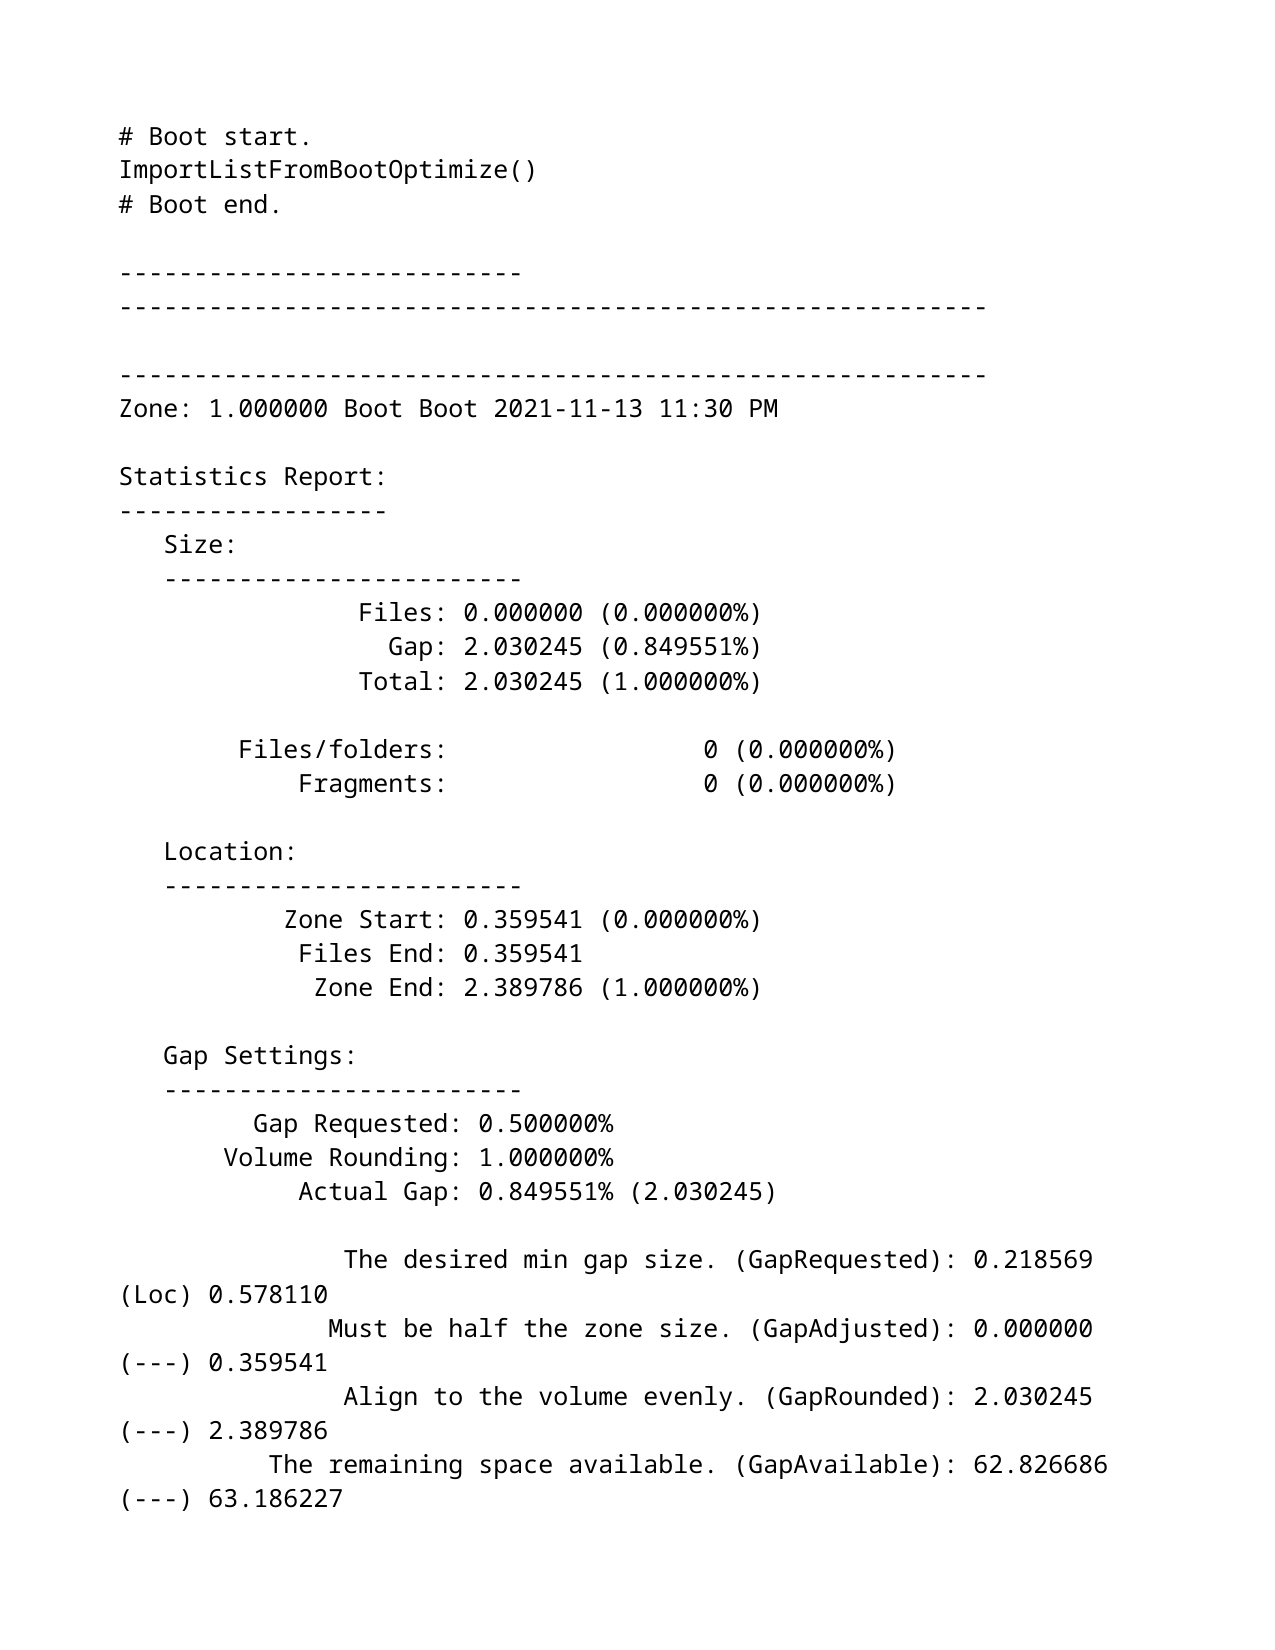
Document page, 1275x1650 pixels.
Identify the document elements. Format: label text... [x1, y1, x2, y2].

text Gap Requested: 0.500000% [118, 1106, 1157, 1140]
text ---------------------------------------------------------- [118, 357, 1157, 391]
text Must be half the zone size. (GapAdjusted): 0.000000 (---) 0.359541 [118, 1310, 1157, 1378]
text Zone End: 2.389786 (1.000000%) [118, 970, 1157, 1004]
text Size: [118, 527, 1157, 561]
text The remaining space available. (GapAvailable): 62.826686 (---) 63.186227 [118, 1447, 1157, 1515]
text Gap Settings: [118, 1038, 1157, 1072]
text # Boot end. [118, 186, 1157, 220]
text Zone Start: 0.359541 (0.000000%) [118, 902, 1157, 936]
text Actual Gap: 0.849551% (2.030245) [118, 1174, 1157, 1208]
text Total: 2.030245 (1.000000%) [118, 663, 1157, 697]
text Location: [118, 833, 1157, 867]
text Zone: 1.000000 Boot Boot 2021-11-13 11:30 PM [118, 391, 1157, 425]
text The desired min gap size. (GapRequested): 0.218569 (Loc) 0.578110 [118, 1242, 1157, 1310]
text ------------------------ [118, 1072, 1157, 1106]
text Files: 0.000000 (0.000000%) [118, 595, 1157, 629]
text --------------------------- [118, 254, 1157, 288]
text ImportListFromBootOptimize() [118, 152, 1157, 186]
text Files End: 0.359541 [118, 936, 1157, 970]
text Fragments: 0 (0.000000%) [118, 765, 1157, 799]
text Statistics Report: [118, 459, 1157, 493]
text # Boot start. [118, 118, 1157, 152]
text ------------------ [118, 493, 1157, 527]
text Gap: 2.030245 (0.849551%) [118, 629, 1157, 663]
text Files/folders: 0 (0.000000%) [118, 731, 1157, 765]
text Align to the volume evenly. (GapRounded): 2.030245 (---) 2.389786 [118, 1378, 1157, 1447]
text ------------------------ [118, 867, 1157, 902]
text ---------------------------------------------------------- [118, 288, 1157, 322]
text Volume Rounding: 1.000000% [118, 1140, 1157, 1174]
text ------------------------ [118, 561, 1157, 595]
